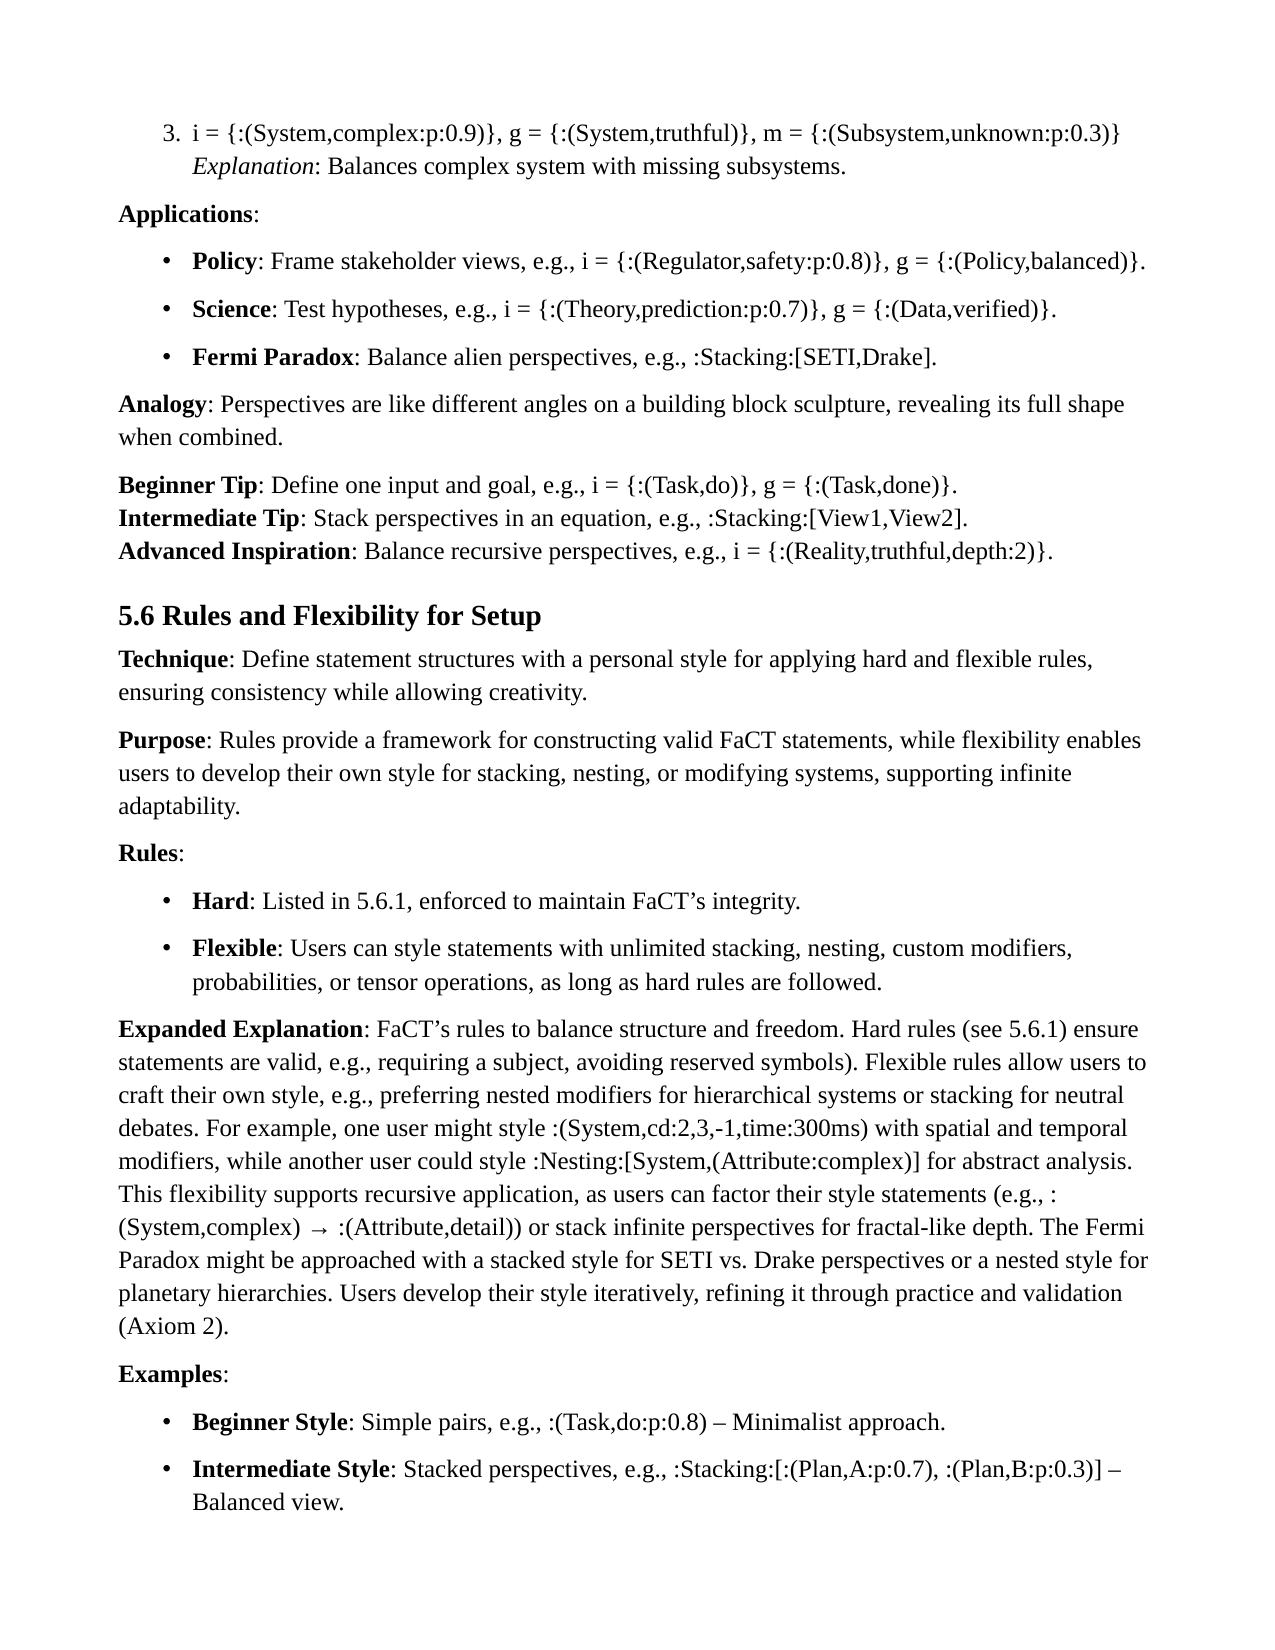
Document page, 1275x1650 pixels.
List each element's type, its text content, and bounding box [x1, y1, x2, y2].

subtitle 5.6 Rules and Flexibility for Setup [118, 598, 1157, 632]
text Purpose: Rules provide a framework for constructing valid FaCT statements, while flexibility enables users to develop their own style for stacking, nesting, or modifying systems, supporting infinite adaptability. [118, 725, 1157, 819]
text Rules: [118, 838, 1157, 867]
text Analogy: Perspectives are like different angles on a building block sculpture, revealing its full shape when combined. [118, 389, 1157, 451]
list i = {:(System,complex:p:0.9)}, g = {:(System,truthful)}, m = {:(Subsystem,unknown:p:0.3)} Explanation: Balances complex system with missing subsystems. [162, 118, 1157, 180]
text Examples: [118, 1359, 1157, 1388]
text Technique: Define statement structures with a personal style for applying hard and flexible rules, ensuring consistency while allowing creativity. [118, 644, 1157, 706]
text Expanded Explanation: FaCT’s rules to balance structure and freedom. Hard rules (see 5.6.1) ensure statements are valid, e.g., requiring a subject, avoiding reserved symbols). Flexible rules allow users to craft their own style, e.g., preferring nested modifiers for hierarchical systems or stacking for neutral debates. For example, one user might style :(System,cd:2,3,-1,time:300ms) with spatial and temporal modifiers, while another user could style :Nesting:[System,(Attribute:complex)] for abstract analysis. This flexibility supports recursive application, as users can factor their style statements (e.g., :(System,complex) → :(Attribute,detail)) or stack infinite perspectives for fractal-like depth. The Fermi Paradox might be approached with a stacked style for SETI vs. Drake perspectives or a nested style for planetary hierarchies. Users develop their style iteratively, refining it through practice and validation (Axiom 2). [118, 1014, 1157, 1340]
text Applications: [118, 199, 1157, 227]
list Science: Test hypotheses, e.g., i = {:(Theory,prediction:p:0.7)}, g = {:(Data,verified)}. [162, 294, 1157, 323]
list Hard: Listed in 5.6.1, enforced to maintain FaCT’s integrity. [162, 886, 1157, 915]
list Flexible: Users can style statements with unlimited stacking, nesting, custom modifiers, probabilities, or tensor operations, as long as hard rules are followed. [162, 933, 1157, 995]
list Beginner Style: Simple pairs, e.g., :(Task,do:p:0.8) – Minimalist approach. [162, 1407, 1157, 1435]
list Intermediate Style: Stacked perspectives, e.g., :Stacking:[:(Plan,A:p:0.7), :(Plan,B:p:0.3)] – Balanced view. [162, 1454, 1157, 1516]
list Fermi Paradox: Balance alien perspectives, e.g., :Stacking:[SETI,Drake]. [162, 342, 1157, 370]
list Policy: Frame stakeholder views, e.g., i = {:(Regulator,safety:p:0.8)}, g = {:(Policy,balanced)}. [162, 246, 1157, 275]
text Beginner Tip: Define one input and goal, e.g., i = {:(Task,do)}, g = {:(Task,done)}. Intermediate Tip: Stack perspectives in an equation, e.g., :Stacking:[View1,View2]. Advanced Inspiration: Balance recursive perspectives, e.g., i = {:(Reality,truthful,depth:2)}. [118, 470, 1157, 564]
